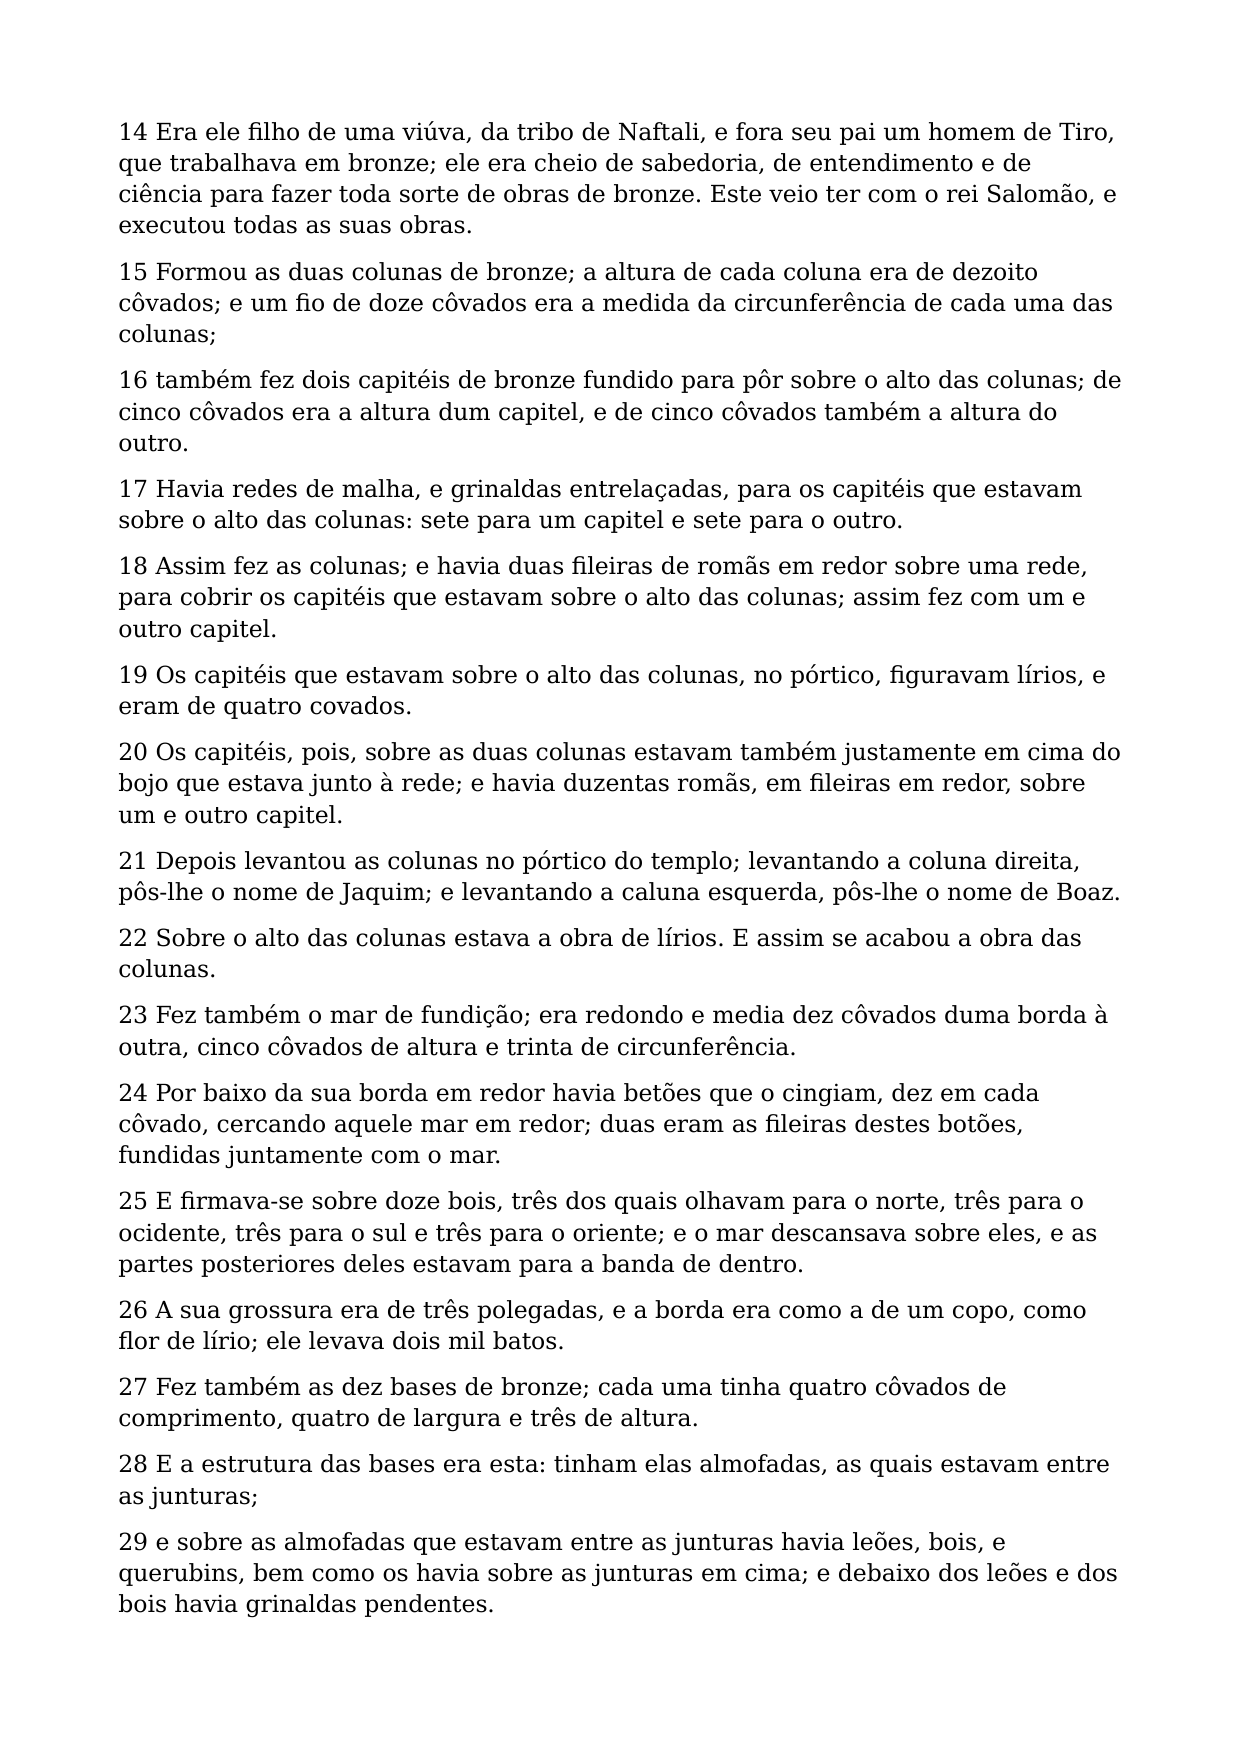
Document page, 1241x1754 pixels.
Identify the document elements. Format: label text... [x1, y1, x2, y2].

text 19 Os capitéis que estavam sobre o alto das colunas, no pórtico, figuravam lírios, e eram de quatro covados. [118, 661, 1122, 720]
text 15 Formou as duas colunas de bronze; a altura de cada coluna era de dezoito côvados; e um fio de doze côvados era a medida da circunferência de cada uma das colunas; [118, 258, 1122, 348]
text 28 E a estrutura das bases era esta: tinham elas almofadas, as quais estavam entre as junturas; [118, 1451, 1122, 1510]
text 22 Sobre o alto das colunas estava a obra de lírios. E assim se acabou a obra das colunas. [118, 924, 1122, 983]
text 20 Os capitéis, pois, sobre as duas colunas estavam também justamente em cima do bojo que estava junto à rede; e havia duzentas romãs, em fileiras em redor, sobre um e outro capitel. [118, 739, 1122, 829]
text 18 Assim fez as colunas; e havia duas fileiras de romãs em redor sobre uma rede, para cobrir os capitéis que estavam sobre o alto das colunas; assim fez com um e outro capitel. [118, 553, 1122, 643]
text 16 também fez dois capitéis de bronze fundido para pôr sobre o alto das colunas; de cinco côvados era a altura dum capitel, e de cinco côvados também a altura do outro. [118, 367, 1122, 457]
text 24 Por baixo da sua borda em redor havia betões que o cingiam, dez em cada côvado, cercando aquele mar em redor; duas eram as fileiras destes botões, fundidas juntamente com o mar. [118, 1079, 1122, 1169]
text 29 e sobre as almofadas que estavam entre as junturas havia leões, bois, e querubins, bem como os havia sobre as junturas em cima; e debaixo dos leões e dos bois havia grinaldas pendentes. [118, 1528, 1122, 1618]
text 26 A sua grossura era de três polegadas, e a borda era como a de um copo, como flor de lírio; ele levava dois mil batos. [118, 1296, 1122, 1355]
text 25 E firmava-se sobre doze bois, três dos quais olhavam para o norte, três para o ocidente, três para o sul e três para o oriente; e o mar descansava sobre eles, e as partes posteriores deles estavam para a banda de dentro. [118, 1188, 1122, 1278]
text 23 Fez também o mar de fundição; era redondo e media dez côvados duma borda à outra, cinco côvados de altura e trinta de circunferência. [118, 1002, 1122, 1061]
text 17 Havia redes de malha, e grinaldas entrelaçadas, para os capitéis que estavam sobre o alto das colunas: sete para um capitel e sete para o outro. [118, 475, 1122, 534]
text 14 Era ele filho de uma viúva, da tribo de Naftali, e fora seu pai um homem de Tiro, que trabalhava em bronze; ele era cheio de sabedoria, de entendimento e de ciência para fazer toda sorte de obras de bronze. Este veio ter com o rei Salomão, e executou todas as suas obras. [118, 118, 1122, 239]
text 27 Fez também as dez bases de bronze; cada uma tinha quatro côvados de comprimento, quatro de largura e três de altura. [118, 1374, 1122, 1432]
text 21 Depois levantou as colunas no pórtico do templo; levantando a coluna direita, pôs-lhe o nome de Jaquim; e levantando a caluna esquerda, pôs-lhe o nome de Boaz. [118, 847, 1122, 906]
